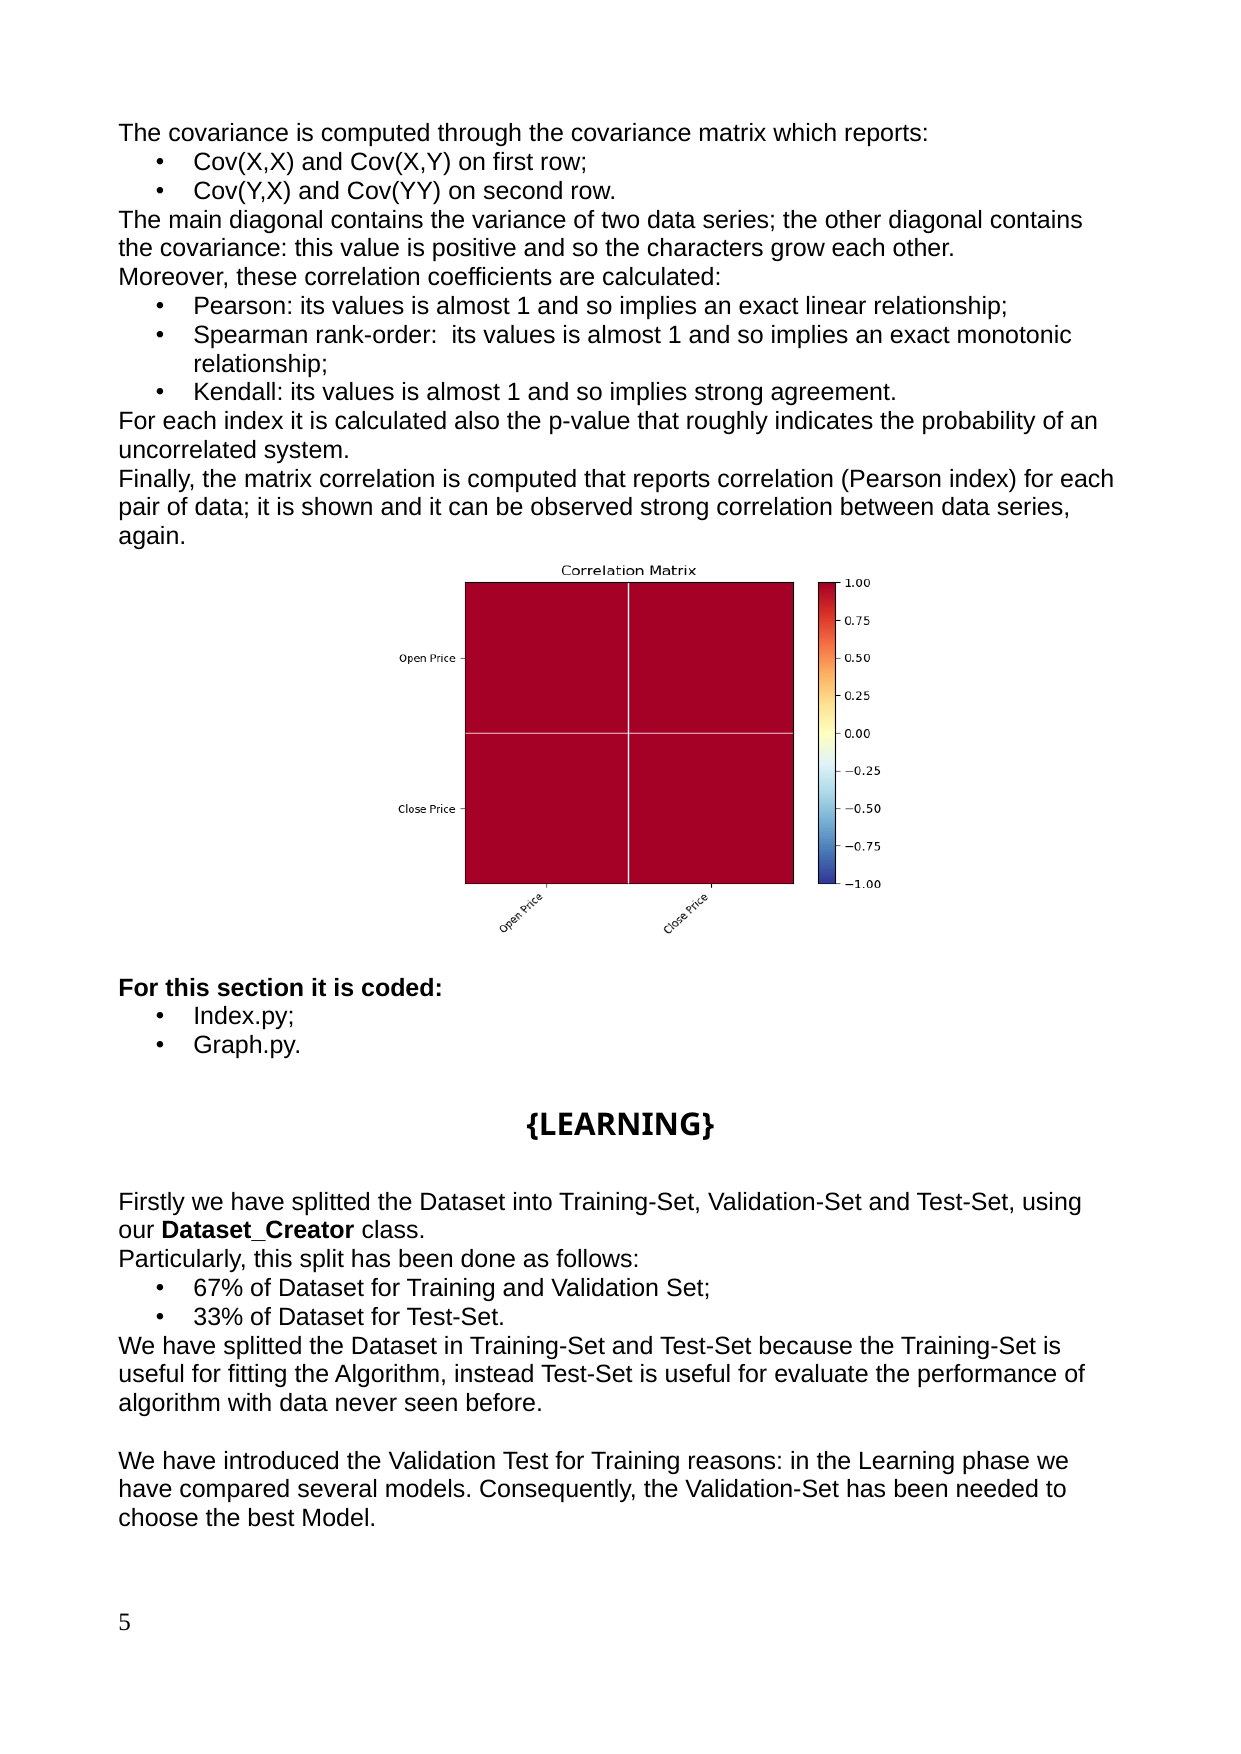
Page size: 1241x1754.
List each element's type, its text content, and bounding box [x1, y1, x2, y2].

text Moreover, these correlation coefficients are calculated: [118, 262, 1122, 291]
text The covariance is computed through the covariance matrix which reports: [118, 118, 1122, 147]
list Cov(Y,X) and Cov(YY) on second row. [156, 176, 1122, 204]
text We have introduced the Validation Test for Training reasons: in the Learning phase we have compared several models. Consequently, the Validation-Set has been needed to choose the best Model. [118, 1446, 1122, 1532]
list 67% of Dataset for Training and Validation Set; [156, 1273, 1122, 1302]
list Pearson: its values is almost 1 and so implies an exact linear relationship; [156, 291, 1122, 320]
text Particularly, this split has been done as follows: [118, 1244, 1122, 1273]
list Index.py; [156, 1001, 1122, 1030]
text Firstly we have splitted the Dataset into Training-Set, Validation-Set and Test-Set, using our Dataset_Creator class. [118, 1187, 1122, 1244]
picture [376, 556, 895, 944]
text We have splitted the Dataset in Training-Set and Test-Set because the Training-Set is useful for fitting the Algorithm, instead Test-Set is useful for evaluate the performance of algorithm with data never seen before. [118, 1331, 1122, 1417]
list Cov(X,X) and Cov(X,Y) on first row; [156, 147, 1122, 176]
list Spearman rank-order: its values is almost 1 and so implies an exact monotonic relationship; [156, 320, 1122, 377]
text For this section it is coded: [118, 972, 1122, 1001]
text For each index it is calculated also the p-value that roughly indicates the probability of an uncorrelated system. [118, 406, 1122, 464]
text Finally, the matrix correlation is computed that reports correlation (Pearson index) for each pair of data; it is shown and it can be observed strong correlation between data series, again. [118, 464, 1122, 550]
list Graph.py. [156, 1030, 1122, 1059]
text The main diagonal contains the variance of two data series; the other diagonal contains the covariance: this value is positive and so the characters grow each other. [118, 204, 1122, 262]
text {LEARNING} [118, 1102, 1122, 1144]
list 33% of Dataset for Test-Set. [156, 1302, 1122, 1331]
list Kendall: its values is almost 1 and so implies strong agreement. [156, 377, 1122, 406]
